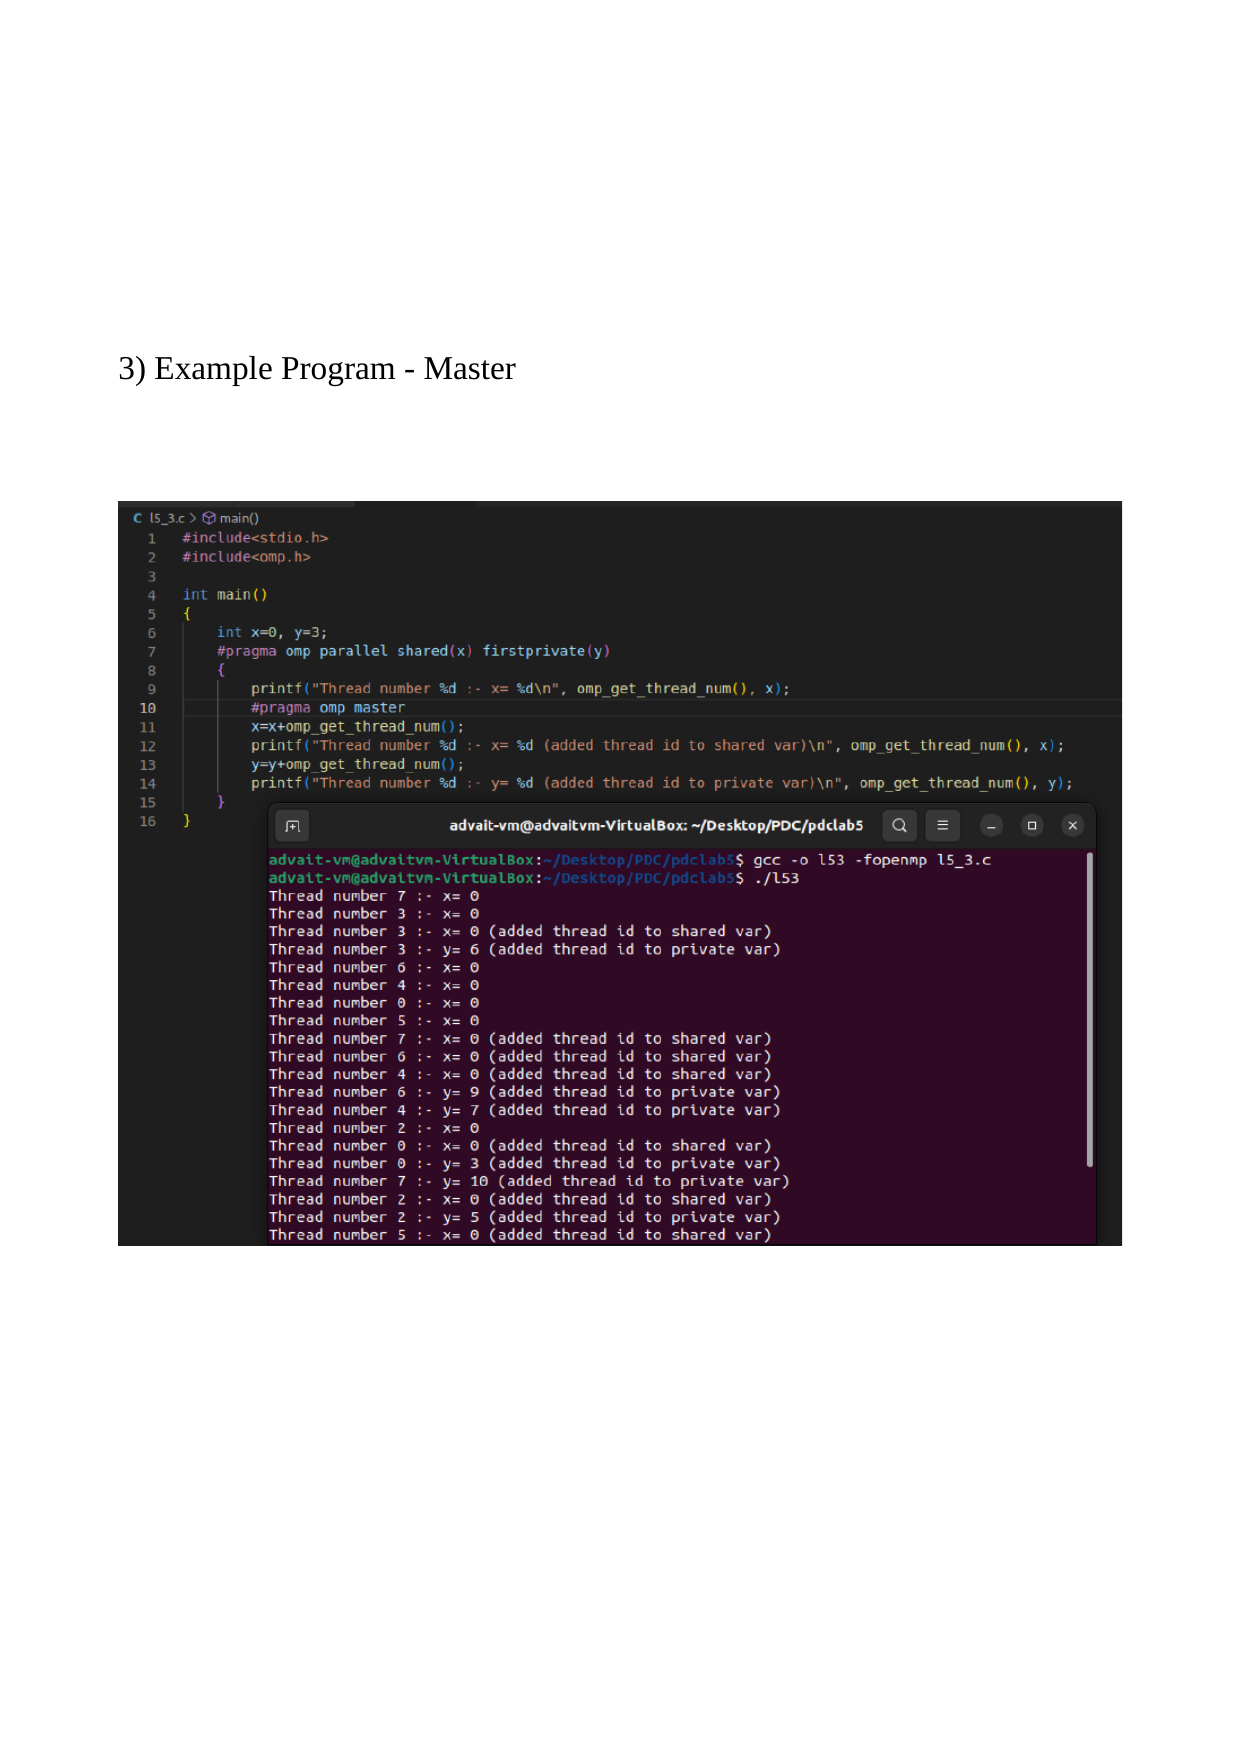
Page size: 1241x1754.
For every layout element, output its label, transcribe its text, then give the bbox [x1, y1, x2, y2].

picture [118, 501, 1123, 1246]
text 3) Example Program - Master [118, 348, 1122, 386]
